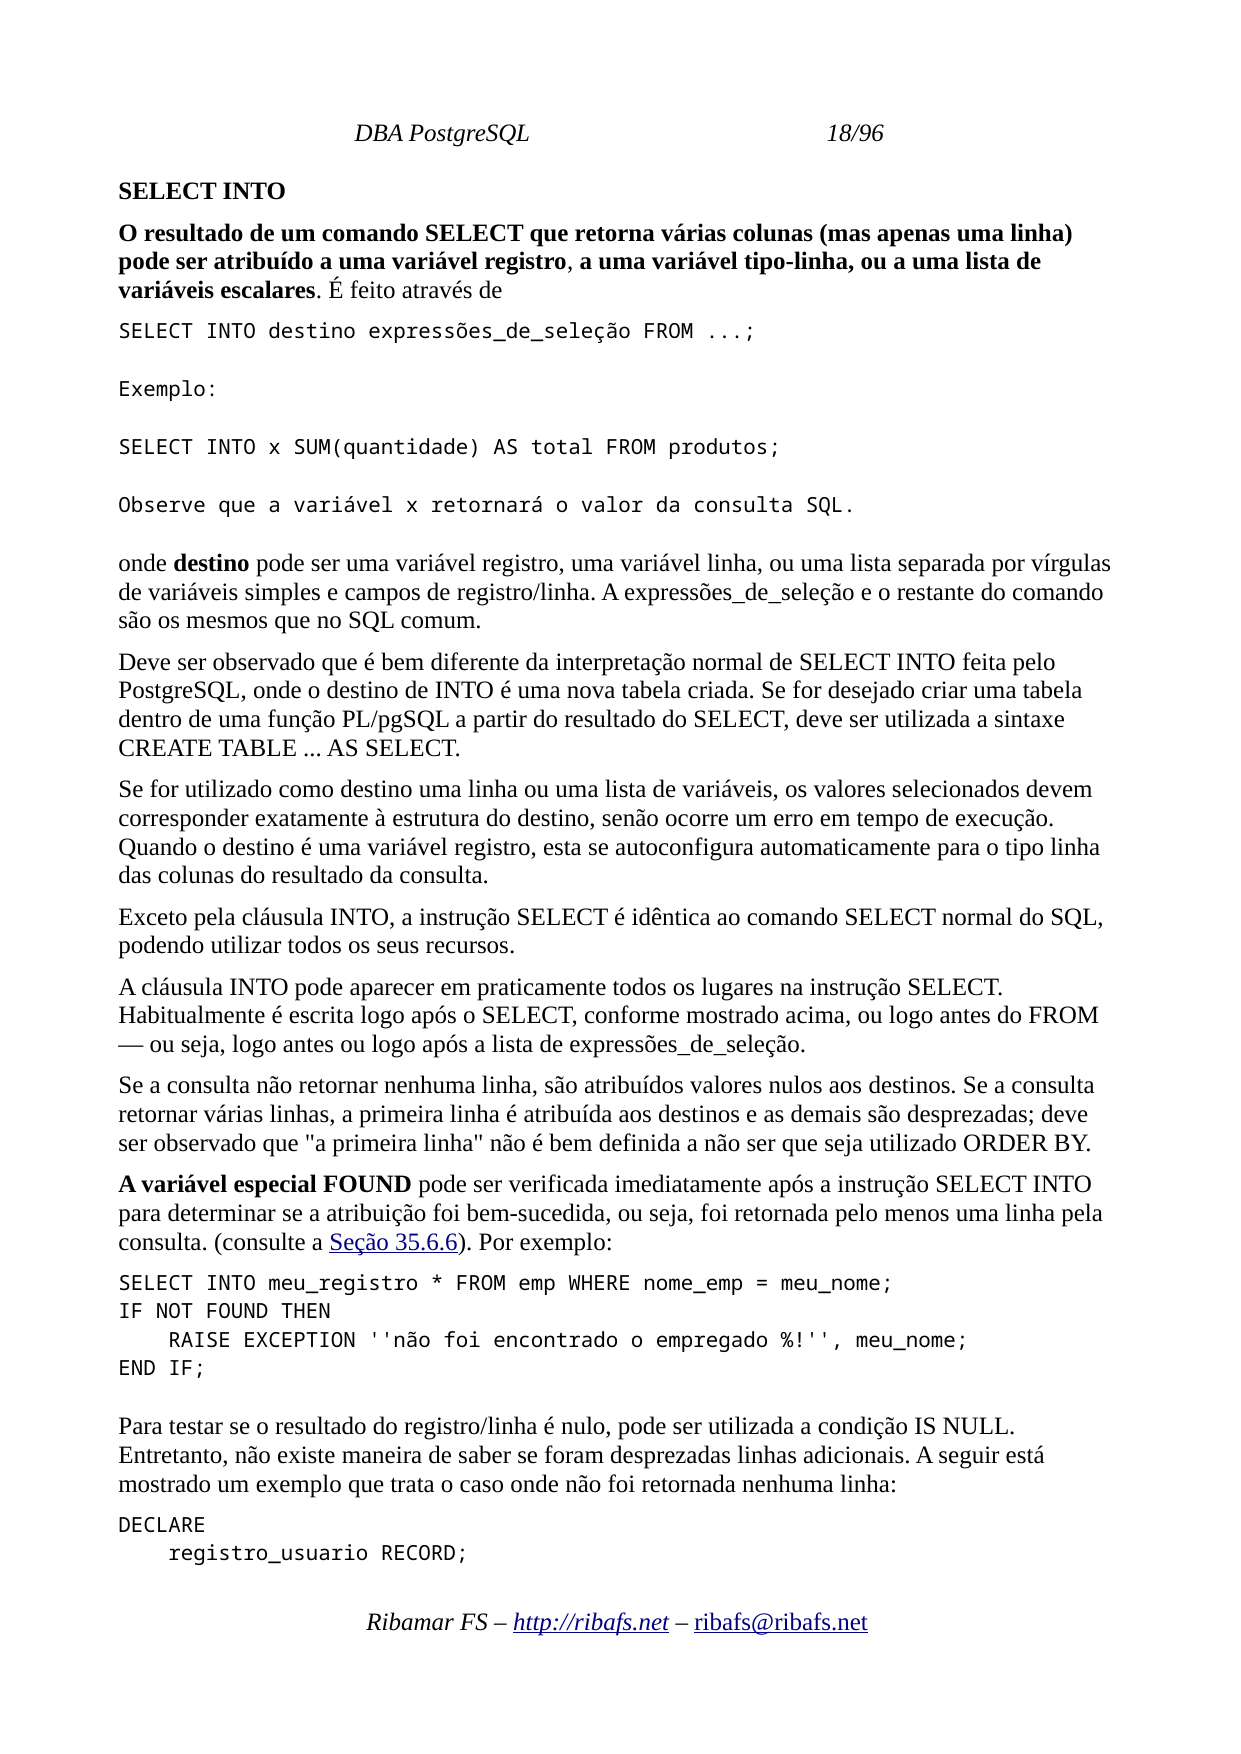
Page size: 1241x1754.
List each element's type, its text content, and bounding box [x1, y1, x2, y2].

text RAISE EXCEPTION ''não foi encontrado o empregado %!'', meu_nome; [118, 1325, 1122, 1353]
text SELECT INTO [118, 176, 1122, 205]
text SELECT INTO x SUM(quantidade) AS total FROM produtos; [118, 432, 1122, 461]
text SELECT INTO destino expressões_de_seleção FROM ...; [118, 316, 1122, 345]
text Exceto pela cláusula INTO, a instrução SELECT é idêntica ao comando SELECT normal do SQL, podendo utilizar todos os seus recursos. [118, 902, 1122, 959]
text Se for utilizado como destino uma linha ou uma lista de variáveis, os valores selecionados devem corresponder exatamente à estrutura do destino, senão ocorre um erro em tempo de execução. Quando o destino é uma variável registro, esta se autoconfigura automaticamente para o tipo linha das colunas do resultado da consulta. [118, 774, 1122, 889]
text Se a consulta não retornar nenhuma linha, são atribuídos valores nulos aos destinos. Se a consulta retornar várias linhas, a primeira linha é atribuída aos destinos e as demais são desprezadas; deve ser observado que "a primeira linha" não é bem definida a não ser que seja utilizado ORDER BY. [118, 1071, 1122, 1157]
text END IF; [118, 1353, 1122, 1382]
text A cláusula INTO pode aparecer em praticamente todos os lugares na instrução SELECT. Habitualmente é escrita logo após o SELECT, conforme mostrado acima, ou logo antes do FROM — ou seja, logo antes ou logo após a lista de expressões_de_seleção. [118, 972, 1122, 1058]
text DECLARE [118, 1510, 1122, 1538]
text registro_usuario RECORD; [118, 1538, 1122, 1567]
text Para testar se o resultado do registro/linha é nulo, pode ser utilizada a condição IS NULL. Entretanto, não existe maneira de saber se foram desprezadas linhas adicionais. A seguir está mostrado um exemplo que trata o caso onde não foi retornada nenhuma linha: [118, 1411, 1122, 1497]
text Exemplo: [118, 374, 1122, 403]
text IF NOT FOUND THEN [118, 1296, 1122, 1325]
text Deve ser observado que é bem diferente da interpretação normal de SELECT INTO feita pelo PostgreSQL, onde o destino de INTO é uma nova tabela criada. Se for desejado criar uma tabela dentro de uma função PL/pgSQL a partir do resultado do SELECT, deve ser utilizada a sintaxe CREATE TABLE ... AS SELECT. [118, 647, 1122, 762]
text A variável especial FOUND pode ser verificada imediatamente após a instrução SELECT INTO para determinar se a atribuição foi bem-sucedida, ou seja, foi retornada pelo menos uma linha pela consulta. (consulte a Seção 35.6.6). Por exemplo: [118, 1169, 1122, 1256]
text onde destino pode ser uma variável registro, uma variável linha, ou uma lista separada por vírgulas de variáveis simples e campos de registro/linha. A expressões_de_seleção e o restante do comando são os mesmos que no SQL comum. [118, 548, 1122, 634]
text SELECT INTO meu_registro * FROM emp WHERE nome_emp = meu_nome; [118, 1268, 1122, 1296]
text O resultado de um comando SELECT que retorna várias colunas (mas apenas uma linha) pode ser atribuído a uma variável registro, a uma variável tipo-linha, ou a uma lista de variáveis escalares. É feito através de [118, 218, 1122, 304]
text Observe que a variável x retornará o valor da consulta SQL. [118, 490, 1122, 518]
